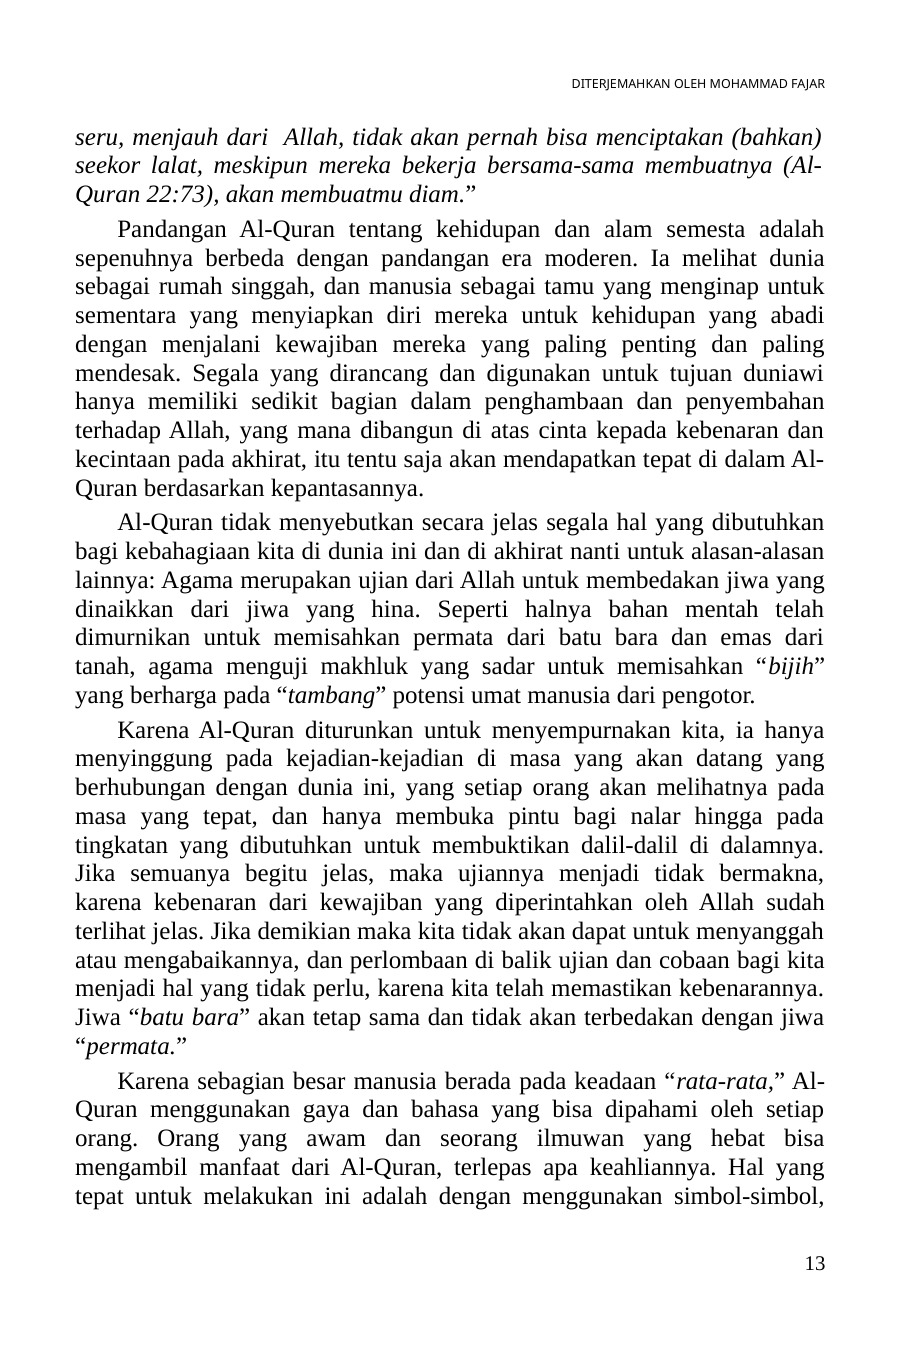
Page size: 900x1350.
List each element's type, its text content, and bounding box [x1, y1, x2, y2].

text seru, menjauh dari Allah, tidak akan pernah bisa menciptakan (bahkan) seekor lalat, meskipun mereka bekerja bersama-sama membuatnya (Al-Quran 22:73), akan membuatmu diam.” [75, 122, 825, 208]
text Pandangan Al-Quran tentang kehidupan dan alam semesta adalah sepenuhnya berbeda dengan pandangan era moderen. Ia melihat dunia sebagai rumah singgah, dan manusia sebagai tamu yang menginap untuk sementara yang menyiapkan diri mereka untuk kehidupan yang abadi dengan menjalani kewajiban mereka yang paling penting dan paling mendesak. Segala yang dirancang dan digunakan untuk tujuan duniawi hanya memiliki sedikit bagian dalam penghambaan dan penyembahan terhadap Allah, yang mana dibangun di atas cinta kepada kebenaran dan kecintaan pada akhirat, itu tentu saja akan mendapatkan tepat di dalam Al-Quran berdasarkan kepantasannya. [75, 214, 825, 501]
text Karena sebagian besar manusia berada pada keadaan “rata-rata,” Al-Quran menggunakan gaya dan bahasa yang bisa dipahami oleh setiap orang. Orang yang awam dan seorang ilmuwan yang hebat bisa mengambil manfaat dari Al-Quran, terlepas apa keahliannya. Hal yang tepat untuk melakukan ini adalah dengan menggunakan simbol-simbol, [75, 1066, 825, 1209]
text Karena Al-Quran diturunkan untuk menyempurnakan kita, ia hanya menyinggung pada kejadian-kejadian di masa yang akan datang yang berhubungan dengan dunia ini, yang setiap orang akan melihatnya pada masa yang tepat, dan hanya membuka pintu bagi nalar hingga pada tingkatan yang dibutuhkan untuk membuktikan dalil-dalil di dalamnya. Jika semuanya begitu jelas, maka ujiannya menjadi tidak bermakna, karena kebenaran dari kewajiban yang diperintahkan oleh Allah sudah terlihat jelas. Jika demikian maka kita tidak akan dapat untuk menyanggah atau mengabaikannya, dan perlombaan di balik ujian dan cobaan bagi kita menjadi hal yang tidak perlu, karena kita telah memastikan kebenarannya. Jiwa “batu bara” akan tetap sama dan tidak akan terbedakan dengan jiwa “permata.” [75, 715, 825, 1060]
text Al-Quran tidak menyebutkan secara jelas segala hal yang dibutuhkan bagi kebahagiaan kita di dunia ini dan di akhirat nanti untuk alasan-alasan lainnya: Agama merupakan ujian dari Allah untuk membedakan jiwa yang dinaikkan dari jiwa yang hina. Seperti halnya bahan mentah telah dimurnikan untuk memisahkan permata dari batu bara dan emas dari tanah, agama menguji makhluk yang sadar untuk memisahkan “bijih” yang berharga pada “tambang” potensi umat manusia dari pengotor. [75, 507, 825, 709]
